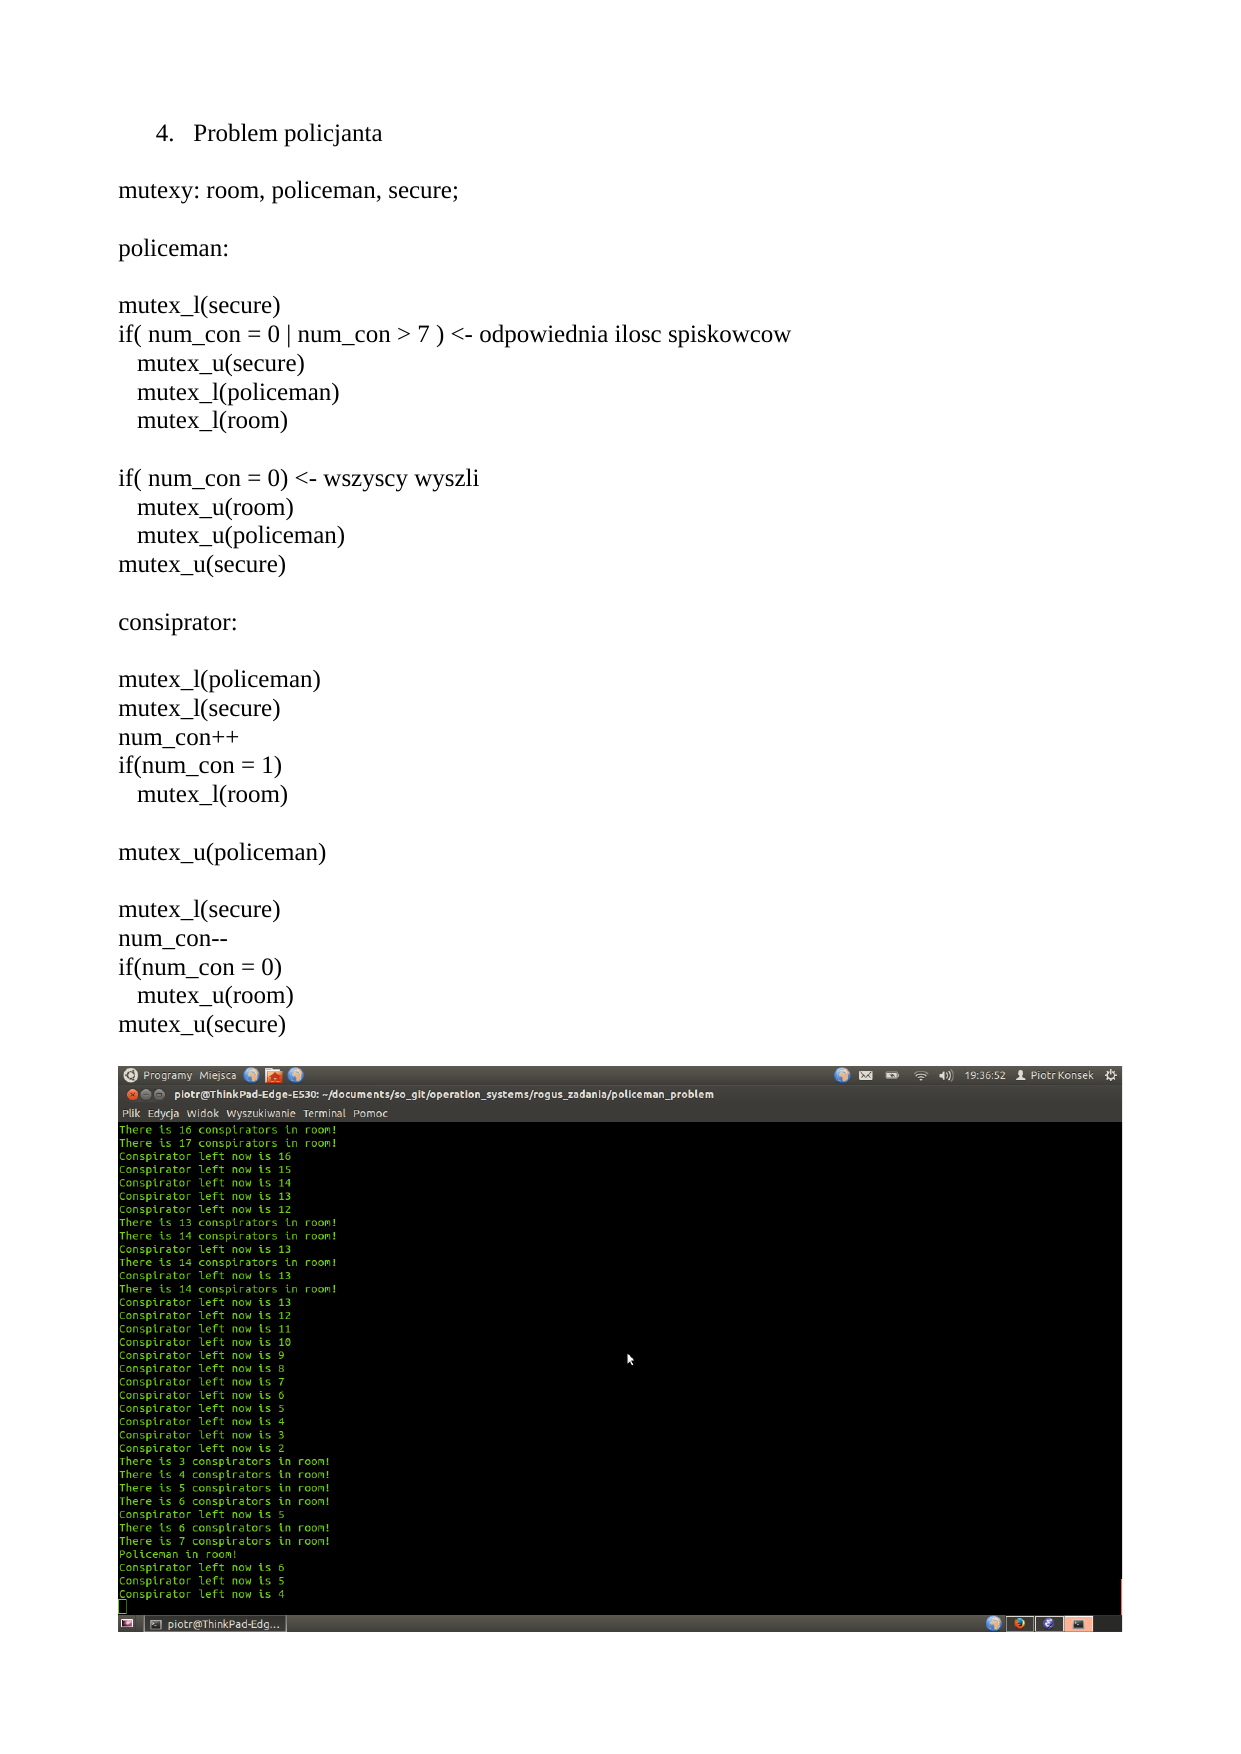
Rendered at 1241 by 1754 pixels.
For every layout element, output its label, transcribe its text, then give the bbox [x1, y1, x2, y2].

picture [118, 1066, 1123, 1632]
text mutexy: room, policeman, secure; [118, 176, 1122, 204]
text policeman: [118, 233, 1122, 262]
text consiprator: [118, 607, 1122, 636]
text mutex_l(secure) [118, 894, 1122, 923]
text mutex_u(room) [118, 492, 1122, 521]
text mutex_l(secure) [118, 693, 1122, 722]
text if(num_con = 1) [118, 751, 1122, 779]
list Problem policjanta [156, 118, 1122, 147]
text mutex_u(room) [118, 981, 1122, 1009]
text mutex_u(policeman) [118, 521, 1122, 549]
text mutex_u(secure) [118, 1009, 1122, 1038]
text num_con-- [118, 923, 1122, 952]
text mutex_l(room) [118, 406, 1122, 434]
text mutex_u(secure) [118, 549, 1122, 578]
text mutex_l(room) [118, 779, 1122, 808]
text if(num_con = 0) [118, 952, 1122, 981]
text mutex_l(policeman) [118, 377, 1122, 406]
text mutex_l(secure) [118, 291, 1122, 319]
text mutex_l(policeman) [118, 664, 1122, 693]
text mutex_u(secure) [118, 348, 1122, 377]
text if( num_con = 0) <- wszyscy wyszli [118, 463, 1122, 492]
text num_con++ [118, 722, 1122, 751]
text mutex_u(policeman) [118, 837, 1122, 866]
text if( num_con = 0 | num_con > 7 ) <- odpowiednia ilosc spiskowcow [118, 319, 1122, 348]
